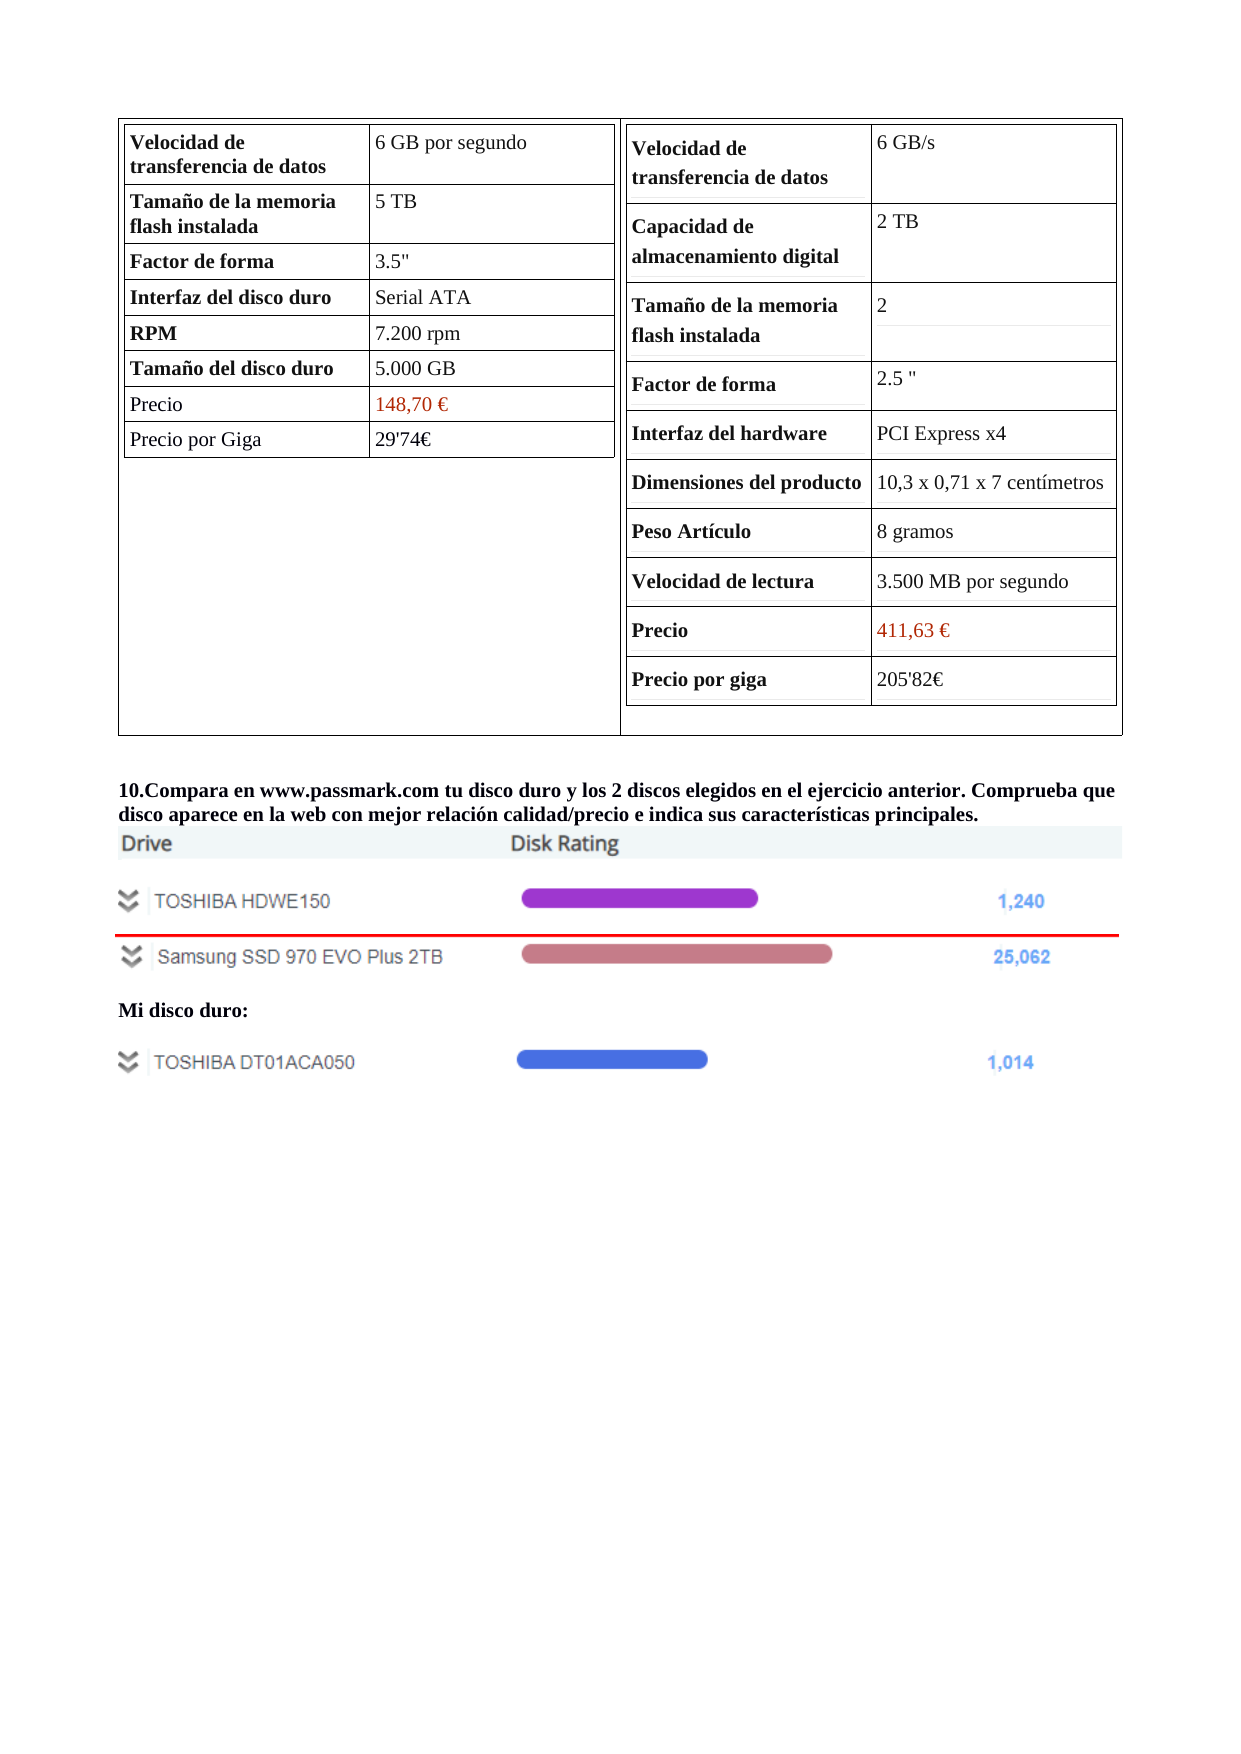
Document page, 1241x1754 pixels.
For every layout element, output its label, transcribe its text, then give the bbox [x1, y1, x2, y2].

table_cell 5 TB [370, 185, 614, 243]
table_cell 10,3 x 0,71 x 7 centímetros [872, 460, 1116, 508]
table_cell 205'82€ [872, 657, 1116, 705]
text Mi disco duro: [118, 998, 1122, 1022]
table_cell Capacidad de almacenamiento digital [627, 204, 871, 282]
picture [118, 826, 1123, 860]
table_cell Tamaño del disco duro [125, 351, 369, 386]
table_cell 2.5 " [872, 362, 1116, 410]
text 10.Compara en www.passmark.com tu disco duro y los 2 discos elegidos en el ejercicio anterior. Comprueba que disco aparece en la web con mejor relación calidad/precio e indica sus características principales. [118, 778, 1122, 826]
table_cell Dimensiones del producto [627, 460, 871, 508]
table_cell Tamaño de la memoria flash instalada [125, 185, 369, 243]
table_cell Precio [627, 607, 871, 656]
table_cell Precio [125, 387, 369, 421]
table_header 6 GB/s [872, 125, 1116, 203]
table_cell Peso Artículo [627, 509, 871, 557]
table_cell 8 gramos [872, 509, 1116, 557]
table_cell Interfaz del hardware [627, 411, 871, 459]
table_cell 5.000 GB [370, 351, 614, 386]
table_cell Factor de forma [627, 362, 871, 410]
table_cell 148,70 € [370, 387, 614, 421]
table_cell Factor de forma [125, 244, 369, 279]
table_cell Tamaño de la memoria flash instalada [627, 283, 871, 361]
table_header Velocidad de transferencia de datos [627, 125, 871, 203]
table_cell 411,63 € [872, 607, 1116, 656]
table_cell PCI Express x4 [872, 411, 1116, 459]
table_cell 29'74€ [370, 422, 614, 457]
picture [118, 884, 1123, 918]
table_cell RPM [125, 316, 369, 350]
table_header 6 GB por segundo [370, 125, 614, 184]
table_cell Precio por Giga [125, 422, 369, 457]
table_cell Interfaz del disco duro [125, 280, 369, 314]
picture [115, 934, 1119, 975]
table_cell 3.5" [370, 244, 614, 279]
table_cell Serial ATA [370, 280, 614, 314]
table_cell [119, 119, 620, 734]
table_cell Precio por giga [627, 657, 871, 705]
table_header Velocidad de transferencia de datos [125, 125, 369, 184]
table_cell 2 [872, 283, 1116, 361]
picture [118, 1046, 1123, 1080]
table_cell Velocidad de lectura [627, 558, 871, 606]
table_cell 7.200 rpm [370, 316, 614, 350]
table_cell [621, 119, 1122, 734]
table_cell 3.500 MB por segundo [872, 558, 1116, 606]
table_cell 2 TB [872, 204, 1116, 282]
